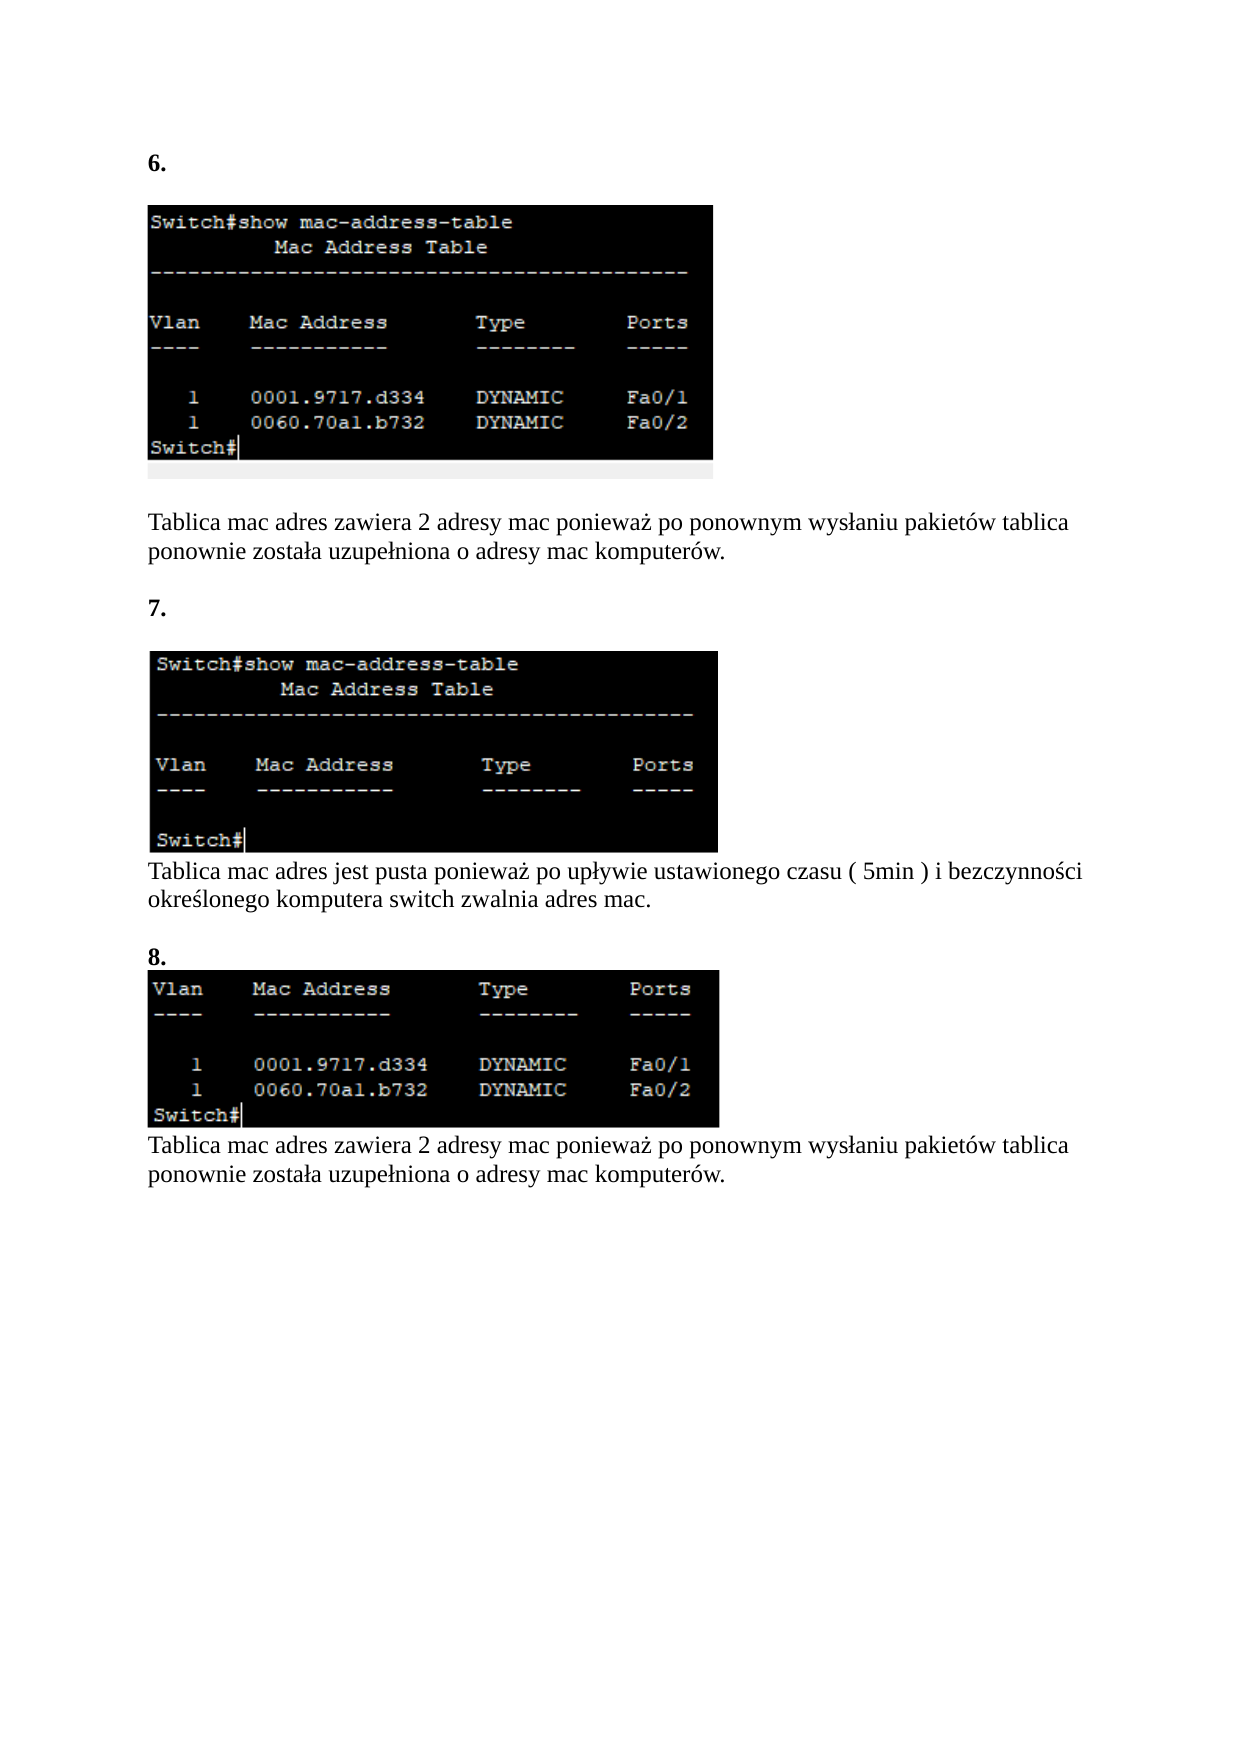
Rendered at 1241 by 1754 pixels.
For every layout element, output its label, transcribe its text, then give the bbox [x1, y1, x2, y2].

text 7. [148, 593, 1093, 622]
text Tablica mac adres zawiera 2 adresy mac ponieważ po ponownym wysłaniu pakietów tablica ponownie została uzupełniona o adresy mac komputerów. [148, 507, 1093, 565]
text Tablica mac adres zawiera 2 adresy mac ponieważ po ponownym wysłaniu pakietów tablica ponownie została uzupełniona o adresy mac komputerów. [148, 1130, 1093, 1188]
text 6. [148, 148, 1093, 176]
text Tablica mac adres jest pusta ponieważ po upływie ustawionego czasu ( 5min ) i bezczynności określonego komputera switch zwalnia adres mac. [148, 856, 1093, 913]
text 8. [148, 942, 1093, 971]
